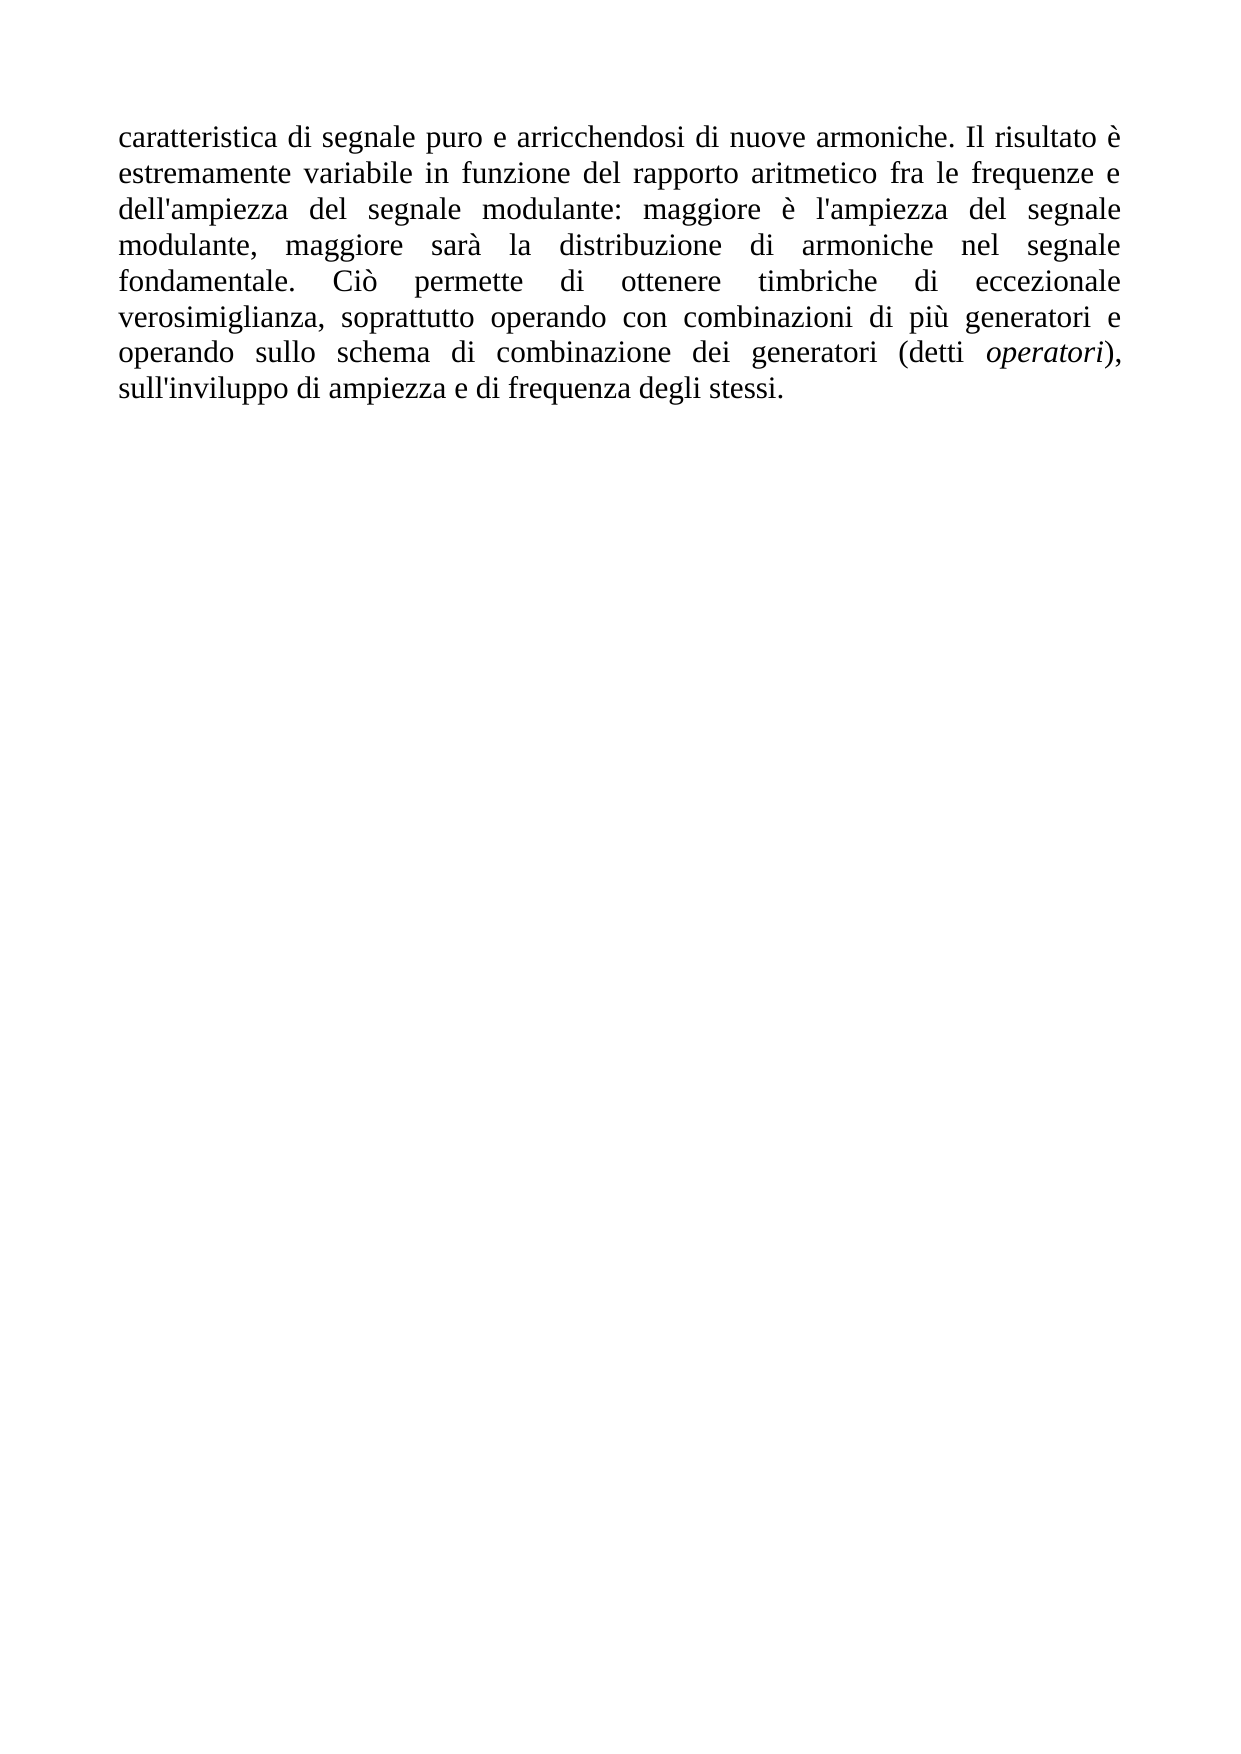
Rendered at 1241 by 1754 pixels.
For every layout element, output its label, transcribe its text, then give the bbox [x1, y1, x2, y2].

text caratteristica di segnale puro e arricchendosi di nuove armoniche. Il risultato è estremamente variabile in funzione del rapporto aritmetico fra le frequenze e dell'ampiezza del segnale modulante: maggiore è l'ampiezza del segnale modulante, maggiore sarà la distribuzione di armoniche nel segnale fondamentale. Ciò permette di ottenere timbriche di eccezionale verosimiglianza, soprattutto operando con combinazioni di più generatori e operando sullo schema di combinazione dei generatori (detti operatori), sull'inviluppo di ampiezza e di frequenza degli stessi. [118, 118, 1122, 406]
